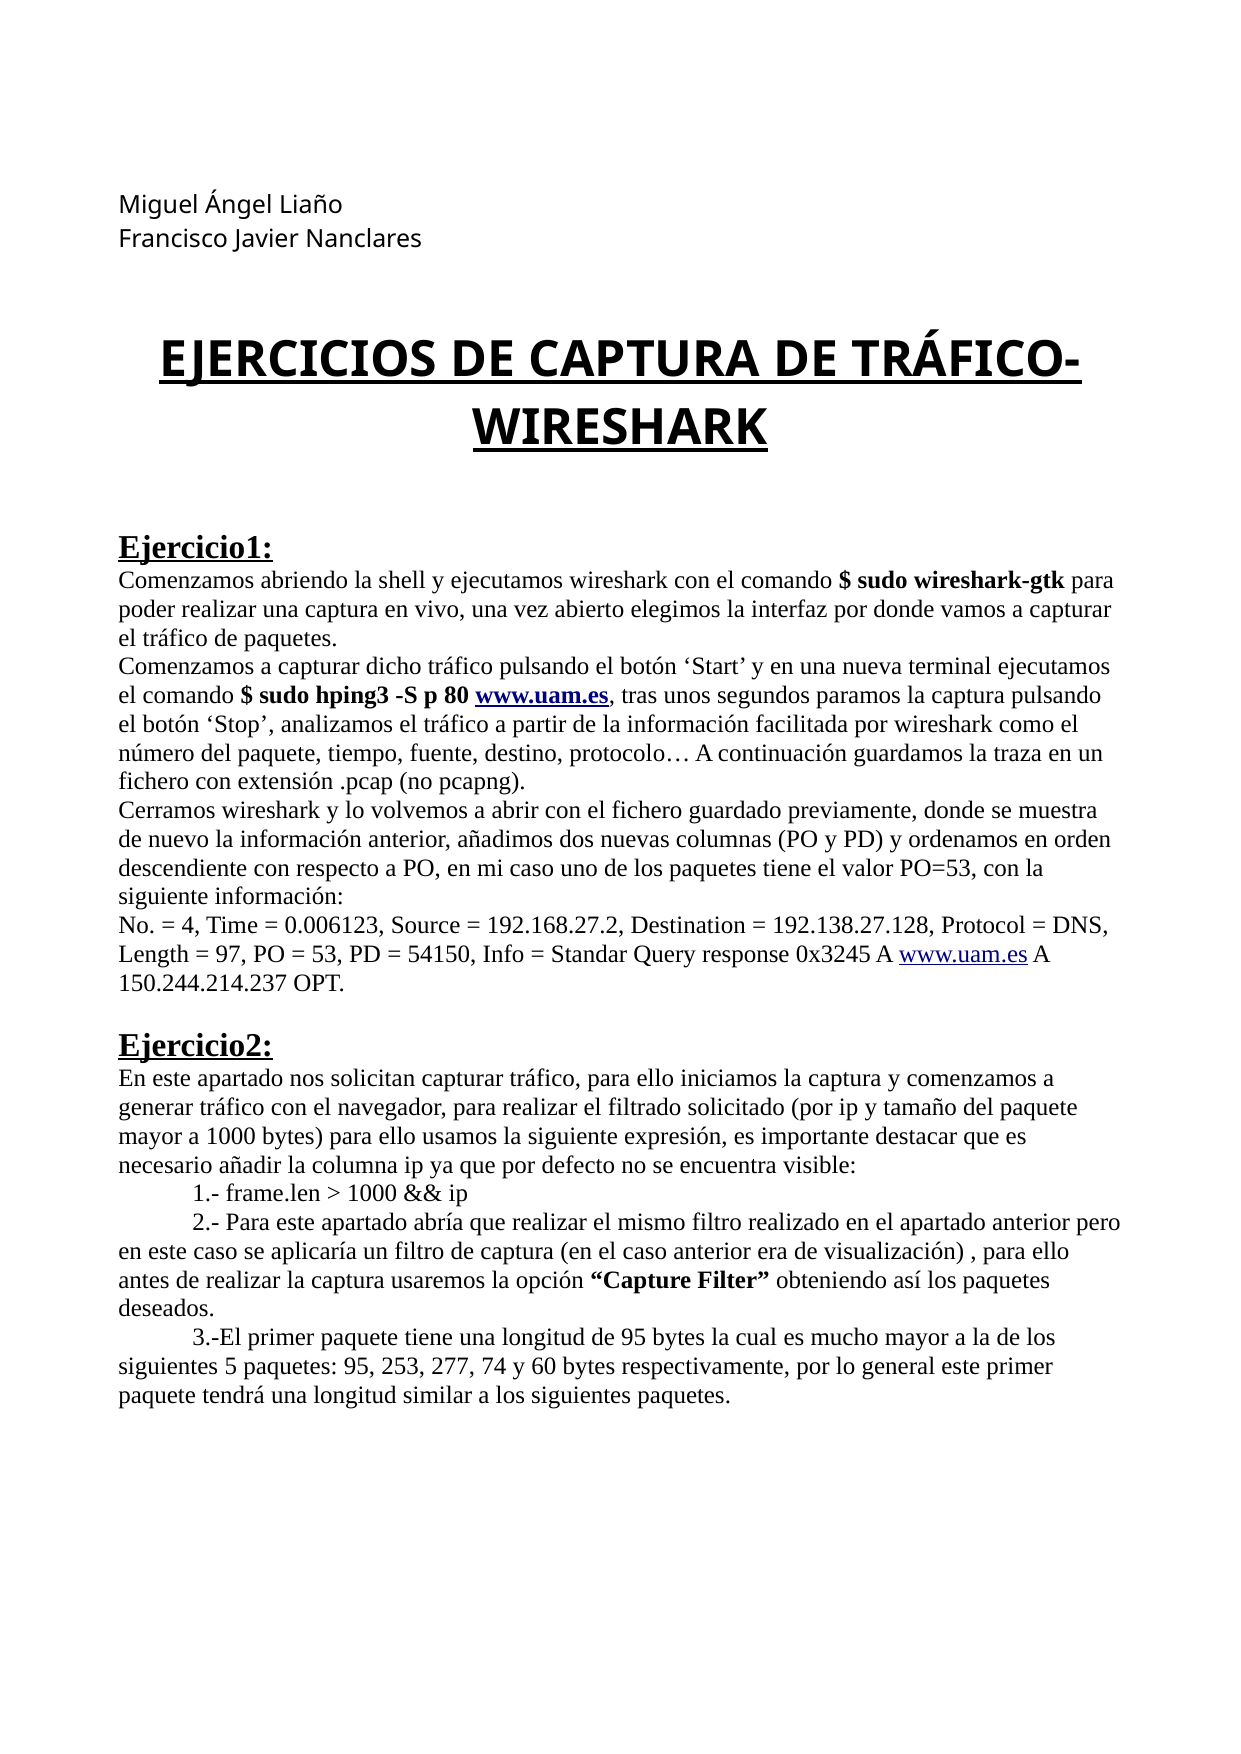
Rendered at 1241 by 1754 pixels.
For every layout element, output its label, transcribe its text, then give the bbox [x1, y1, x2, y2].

text 3.-El primer paquete tiene una longitud de 95 bytes la cual es mucho mayor a la de los siguientes 5 paquetes: 95, 253, 277, 74 y 60 bytes respectivamente, por lo general este primer paquete tendrá una longitud similar a los siguientes paquetes. [118, 1322, 1122, 1408]
text Comenzamos a capturar dicho tráfico pulsando el botón ‘Start’ y en una nueva terminal ejecutamos el comando $ sudo hping3 -S p 80 www.uam.es, tras unos segundos paramos la captura pulsando el botón ‘Stop’, analizamos el tráfico a partir de la información facilitada por wireshark como el número del paquete, tiempo, fuente, destino, protocolo… A continuación guardamos la traza en un fichero con extensión .pcap (no pcapng). [118, 651, 1122, 795]
text Cerramos wireshark y lo volvemos a abrir con el fichero guardado previamente, donde se muestra de nuevo la información anterior, añadimos dos nuevas columnas (PO y PD) y ordenamos en orden descendiente con respecto a PO, en mi caso uno de los paquetes tiene el valor PO=53, con la siguiente información: [118, 795, 1122, 910]
text 2.- Para este apartado abría que realizar el mismo filtro realizado en el apartado anterior pero en este caso se aplicaría un filtro de captura (en el caso anterior era de visualización) , para ello antes de realizar la captura usaremos la opción “Capture Filter” obteniendo así los paquetes deseados. [118, 1207, 1122, 1322]
text Francisco Javier Nanclares [118, 220, 1122, 254]
text EJERCICIOS DE CAPTURA DE TRÁFICO-WIRESHARK [118, 322, 1122, 459]
text Ejercicio2: [118, 1025, 1122, 1063]
text Ejercicio1: [118, 527, 1122, 565]
text No. = 4, Time = 0.006123, Source = 192.168.27.2, Destination = 192.138.27.128, Protocol = DNS, Length = 97, PO = 53, PD = 54150, Info = Standar Query response 0x3245 A www.uam.es A 150.244.214.237 OPT. [118, 910, 1122, 996]
text Comenzamos abriendo la shell y ejecutamos wireshark con el comando $ sudo wireshark-gtk para poder realizar una captura en vivo, una vez abierto elegimos la interfaz por donde vamos a capturar el tráfico de paquetes. [118, 565, 1122, 651]
text En este apartado nos solicitan capturar tráfico, para ello iniciamos la captura y comenzamos a generar tráfico con el navegador, para realizar el filtrado solicitado (por ip y tamaño del paquete mayor a 1000 bytes) para ello usamos la siguiente expresión, es importante destacar que es necesario añadir la columna ip ya que por defecto no se encuentra visible: [118, 1063, 1122, 1178]
text Miguel Ángel Liaño [118, 186, 1122, 220]
text 1.- frame.len > 1000 && ip [118, 1178, 1122, 1207]
